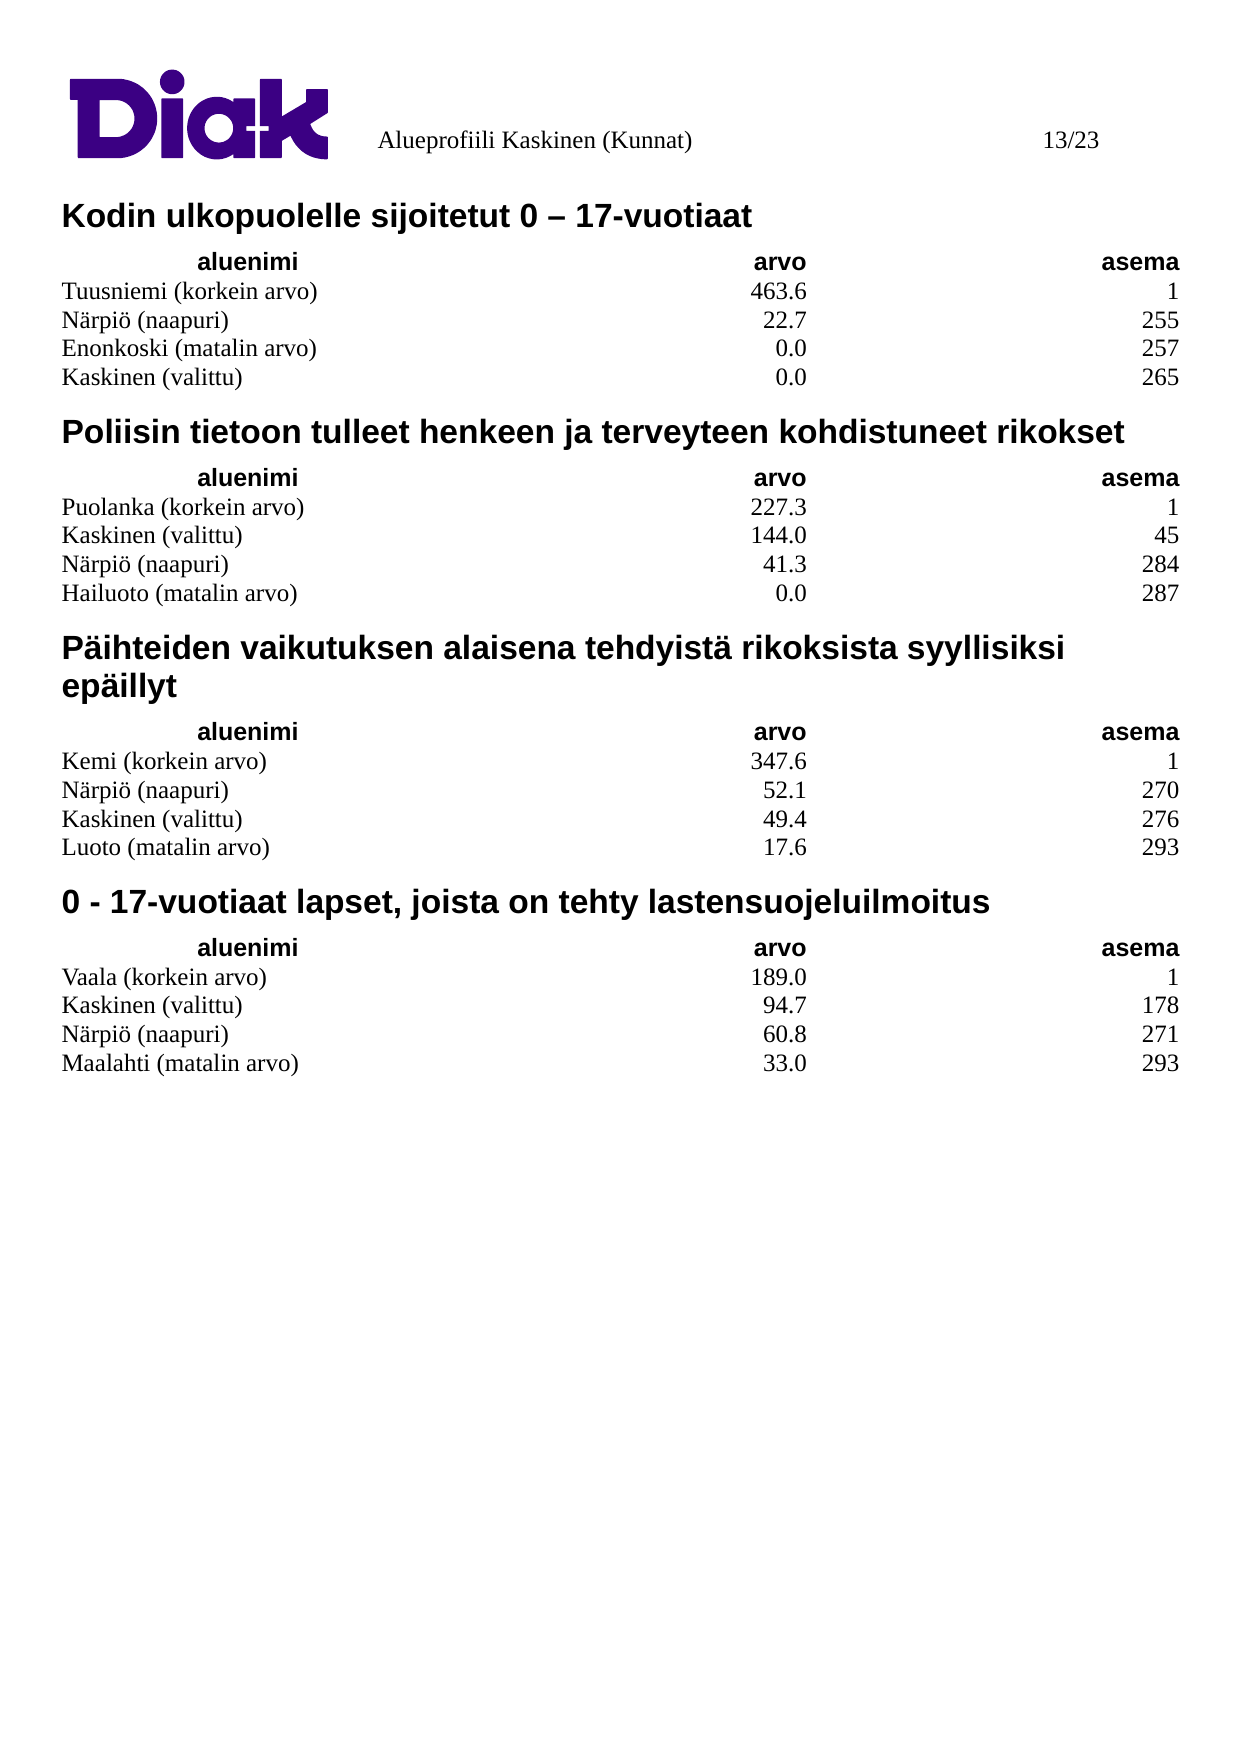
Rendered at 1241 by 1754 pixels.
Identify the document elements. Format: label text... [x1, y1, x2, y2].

table_cell 271 [806, 1019, 1179, 1048]
table_cell 1 [806, 962, 1179, 991]
table_header aluenimi [61, 463, 434, 492]
table_header asema [806, 247, 1179, 276]
table_cell 22.7 [434, 305, 806, 333]
table_cell 284 [806, 549, 1179, 578]
table_cell 45 [806, 521, 1179, 549]
table_cell Kaskinen (valittu) [61, 991, 434, 1019]
table_cell Hailuoto (matalin arvo) [61, 578, 434, 607]
table_cell Enonkoski (matalin arvo) [61, 334, 434, 362]
table_cell 1 [806, 492, 1179, 521]
table_cell Närpiö (naapuri) [61, 549, 434, 578]
table_header aluenimi [61, 247, 434, 276]
table_cell 0.0 [434, 334, 806, 362]
table_header asema [806, 718, 1179, 746]
table_cell 17.6 [434, 833, 806, 861]
table_header aluenimi [61, 933, 434, 962]
table_header aluenimi [61, 718, 434, 746]
table_cell 293 [806, 1048, 1179, 1077]
table_cell 463.6 [434, 276, 806, 305]
table_cell 41.3 [434, 549, 806, 578]
table_header arvo [434, 247, 806, 276]
table_cell 293 [806, 833, 1179, 861]
table_cell 255 [806, 305, 1179, 333]
subtitle Kodin ulkopuolelle sijoitetut 0 – 17-vuotiaat [61, 196, 1179, 235]
table_cell 94.7 [434, 991, 806, 1019]
table_cell Tuusniemi (korkein arvo) [61, 276, 434, 305]
table_cell 52.1 [434, 775, 806, 804]
table_cell Närpiö (naapuri) [61, 775, 434, 804]
table_cell 227.3 [434, 492, 806, 521]
subtitle Päihteiden vaikutuksen alaisena tehdyistä rikoksista syyllisiksi epäillyt [61, 628, 1179, 705]
table_cell 257 [806, 334, 1179, 362]
table_header arvo [434, 463, 806, 492]
table_cell Närpiö (naapuri) [61, 305, 434, 333]
table_cell 0.0 [434, 362, 806, 391]
table_cell Puolanka (korkein arvo) [61, 492, 434, 521]
table_cell Kemi (korkein arvo) [61, 746, 434, 775]
table_cell Vaala (korkein arvo) [61, 962, 434, 991]
table_header arvo [434, 933, 806, 962]
table_cell 60.8 [434, 1019, 806, 1048]
table_cell Maalahti (matalin arvo) [61, 1048, 434, 1077]
table_cell 33.0 [434, 1048, 806, 1077]
table_cell 189.0 [434, 962, 806, 991]
table_cell 49.4 [434, 804, 806, 832]
table_cell 178 [806, 991, 1179, 1019]
table_cell 276 [806, 804, 1179, 832]
subtitle 0 - 17-vuotiaat lapset, joista on tehty lastensuojeluilmoitus [61, 882, 1179, 921]
table_cell 1 [806, 276, 1179, 305]
table_cell 287 [806, 578, 1179, 607]
table_cell Kaskinen (valittu) [61, 362, 434, 391]
table_cell 347.6 [434, 746, 806, 775]
table_cell Kaskinen (valittu) [61, 804, 434, 832]
table_cell Luoto (matalin arvo) [61, 833, 434, 861]
table_header asema [806, 933, 1179, 962]
subtitle Poliisin tietoon tulleet henkeen ja terveyteen kohdistuneet rikokset [61, 412, 1179, 451]
table_header arvo [434, 718, 806, 746]
table_cell 0.0 [434, 578, 806, 607]
table_cell Närpiö (naapuri) [61, 1019, 434, 1048]
table_cell 270 [806, 775, 1179, 804]
table_cell 265 [806, 362, 1179, 391]
table_cell 144.0 [434, 521, 806, 549]
table_cell Kaskinen (valittu) [61, 521, 434, 549]
table_cell 1 [806, 746, 1179, 775]
table_header asema [806, 463, 1179, 492]
